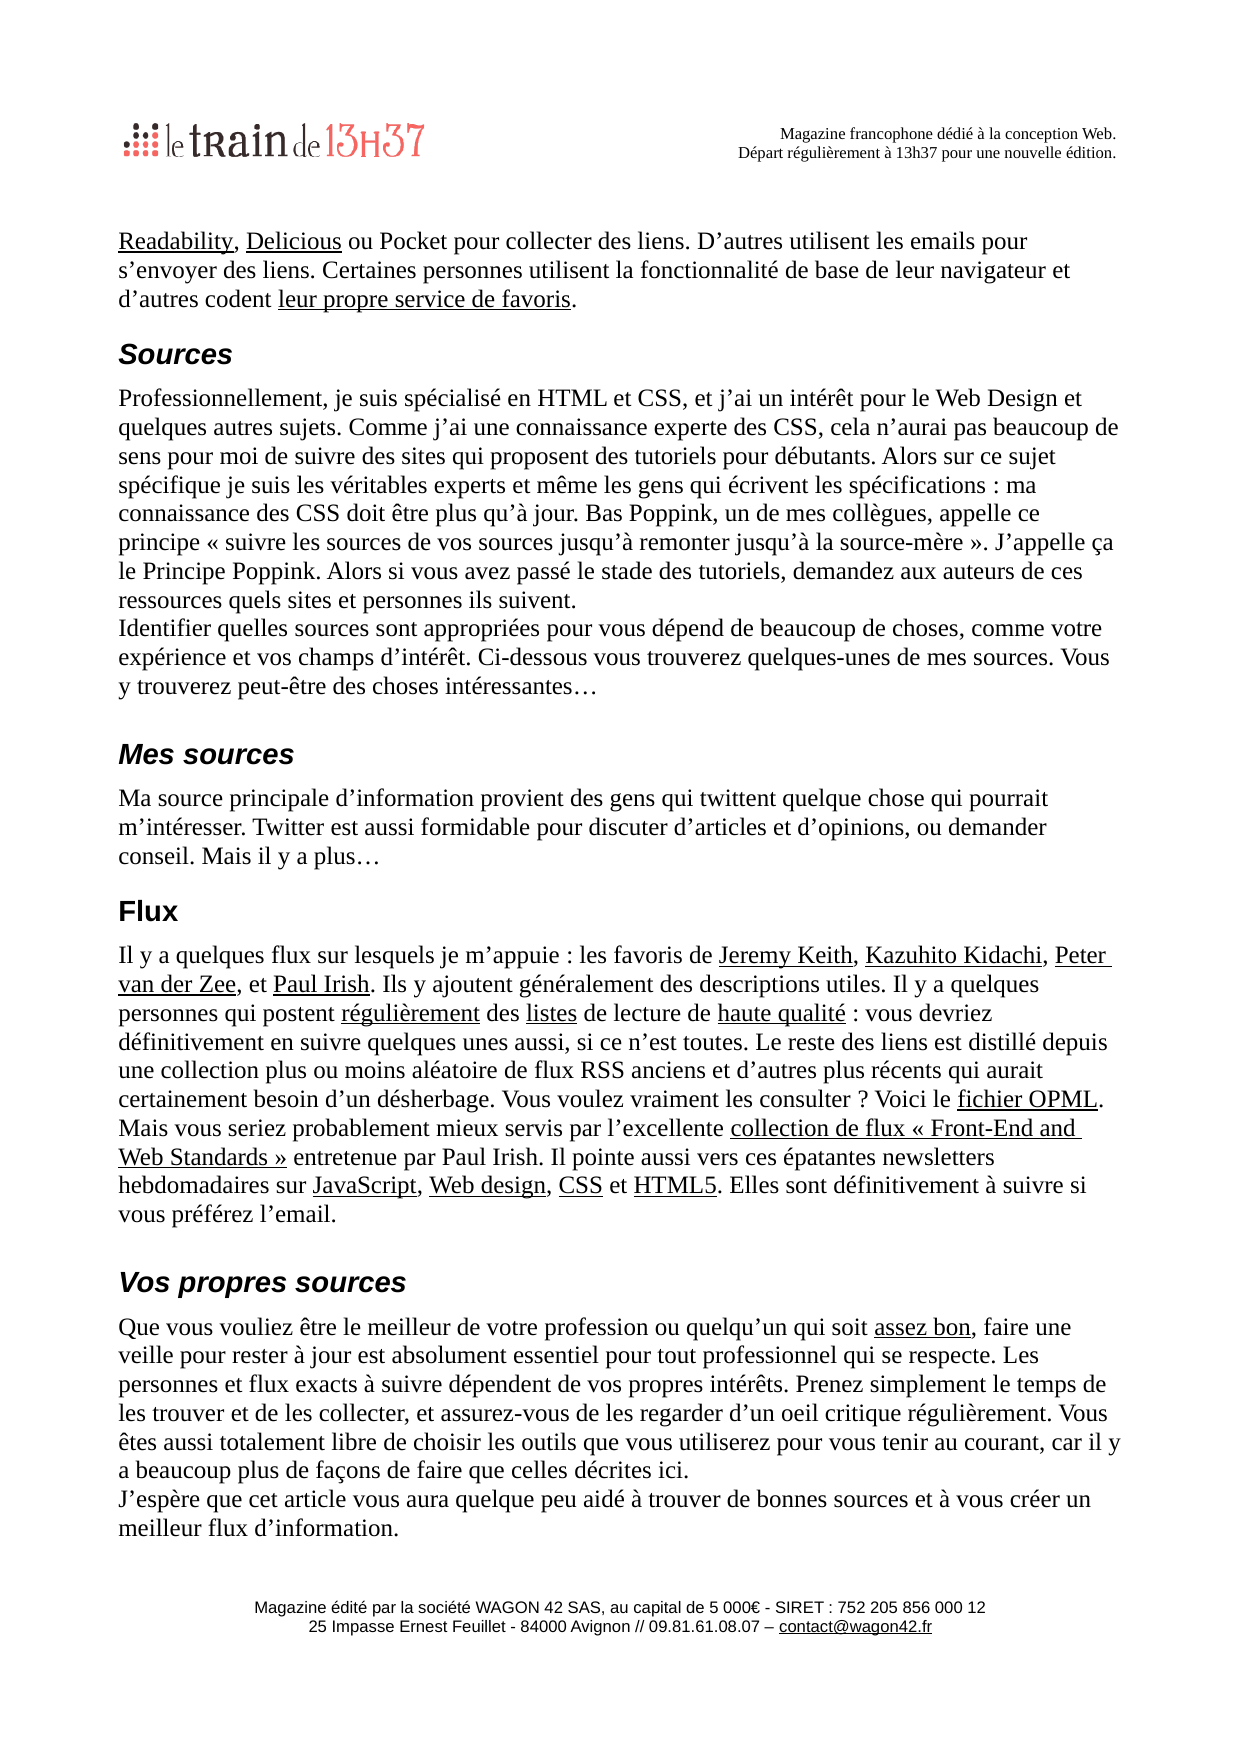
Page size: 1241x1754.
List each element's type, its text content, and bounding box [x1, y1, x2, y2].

text Identifier quelles sources sont appropriées pour vous dépend de beaucoup de choses, comme votre expérience et vos champs d’intérêt. Ci-dessous vous trouverez quelques-unes de mes sources. Vous y trouverez peut-être des choses intéressantes… [118, 613, 1122, 700]
text Ma source principale d’information provient des gens qui twittent quelque chose qui pourrait m’intéresser. Twitter est aussi formidable pour discuter d’articles et d’opinions, ou demander conseil. Mais il y a plus… [118, 783, 1122, 869]
text Il y a quelques flux sur lesquels je m’appuie : les favoris de Jeremy Keith, Kazuhito Kidachi, Peter van der Zee, et Paul Irish. Ils y ajoutent généralement des descriptions utiles. Il y a quelques personnes qui postent régulièrement des listes de lecture de haute qualité : vous devriez définitivement en suivre quelques unes aussi, si ce n’est toutes. Le reste des liens est distillé depuis une collection plus ou moins aléatoire de flux RSS anciens et d’autres plus récents qui aurait certainement besoin d’un désherbage. Vous voulez vraiment les consulter ? Voici le fichier OPML. [118, 941, 1122, 1113]
subtitle Mes sources [118, 737, 1122, 771]
text Mais vous seriez probablement mieux servis par l’excellente collection de flux « Front-End and Web Standards » entretenue par Paul Irish. Il pointe aussi vers ces épatantes newsletters hebdomadaires sur JavaScript, Web design, CSS et HTML5. Elles sont définitivement à suivre si vous préférez l’email. [118, 1113, 1122, 1228]
subtitle Flux [118, 894, 1122, 928]
picture [123, 123, 425, 157]
subtitle Sources [118, 337, 1122, 371]
text Readability, Delicious ou Pocket pour collecter des liens. D’autres utilisent les emails pour s’envoyer des liens. Certaines personnes utilisent la fonctionnalité de base de leur navigateur et d’autres codent leur propre service de favoris. [118, 226, 1122, 312]
text Que vous vouliez être le meilleur de votre profession ou quelqu’un qui soit assez bon, faire une veille pour rester à jour est absolument essentiel pour tout professionnel qui se respecte. Les personnes et flux exacts à suivre dépendent de vos propres intérêts. Prenez simplement le temps de les trouver et de les collecter, et assurez-vous de les regarder d’un oeil critique régulièrement. Vous êtes aussi totalement libre de choisir les outils que vous utiliserez pour vous tenir au courant, car il y a beaucoup plus de façons de faire que celles décrites ici. J’espère que cet article vous aura quelque peu aidé à trouver de bonnes sources et à vous créer un meilleur flux d’information. [118, 1312, 1122, 1542]
text Professionnellement, je suis spécialisé en HTML et CSS, et j’ai un intérêt pour le Web Design et quelques autres sujets. Comme j’ai une connaissance experte des CSS, cela n’aurai pas beaucoup de sens pour moi de suivre des sites qui proposent des tutoriels pour débutants. Alors sur ce sujet spécifique je suis les véritables experts et même les gens qui écrivent les spécifications : ma connaissance des CSS doit être plus qu’à jour. Bas Poppink, un de mes collègues, appelle ce principe « suivre les sources de vos sources jusqu’à remonter jusqu’à la source-mère ». J’appelle ça le Principe Poppink. Alors si vous avez passé le stade des tutoriels, demandez aux auteurs de ces ressources quels sites et personnes ils suivent. [118, 383, 1122, 613]
subtitle Vos propres sources [118, 1266, 1122, 1299]
